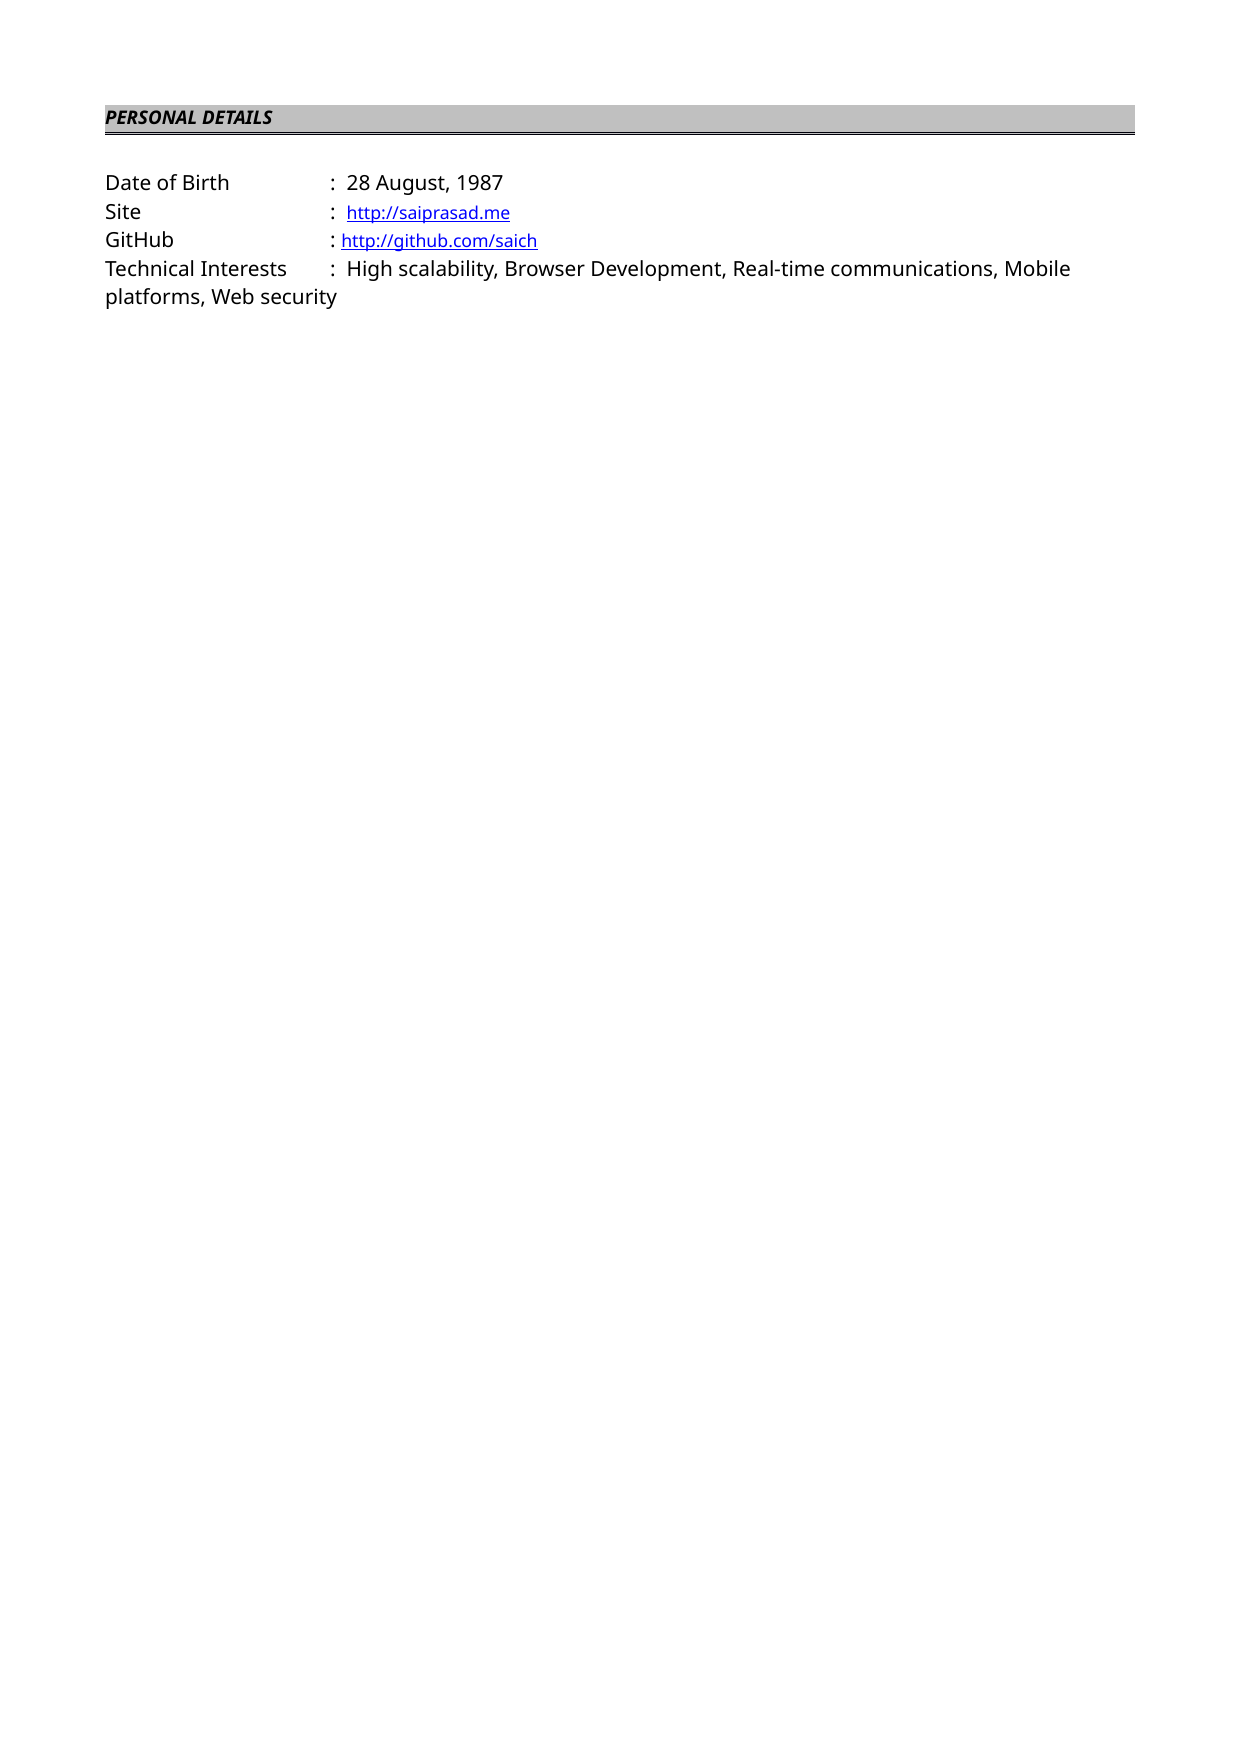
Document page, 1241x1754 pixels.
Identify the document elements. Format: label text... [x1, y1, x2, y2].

text Technical Interests : High scalability, Browser Development, Real-time communications, Mobile platforms, Web security [105, 254, 1135, 311]
text Date of Birth : 28 August, 1987 [105, 168, 1135, 197]
text Site : http://saiprasad.me [105, 197, 1135, 225]
text PERSONAL DETAILS [105, 105, 1135, 132]
text GitHub : http://github.com/saich [105, 225, 1135, 254]
